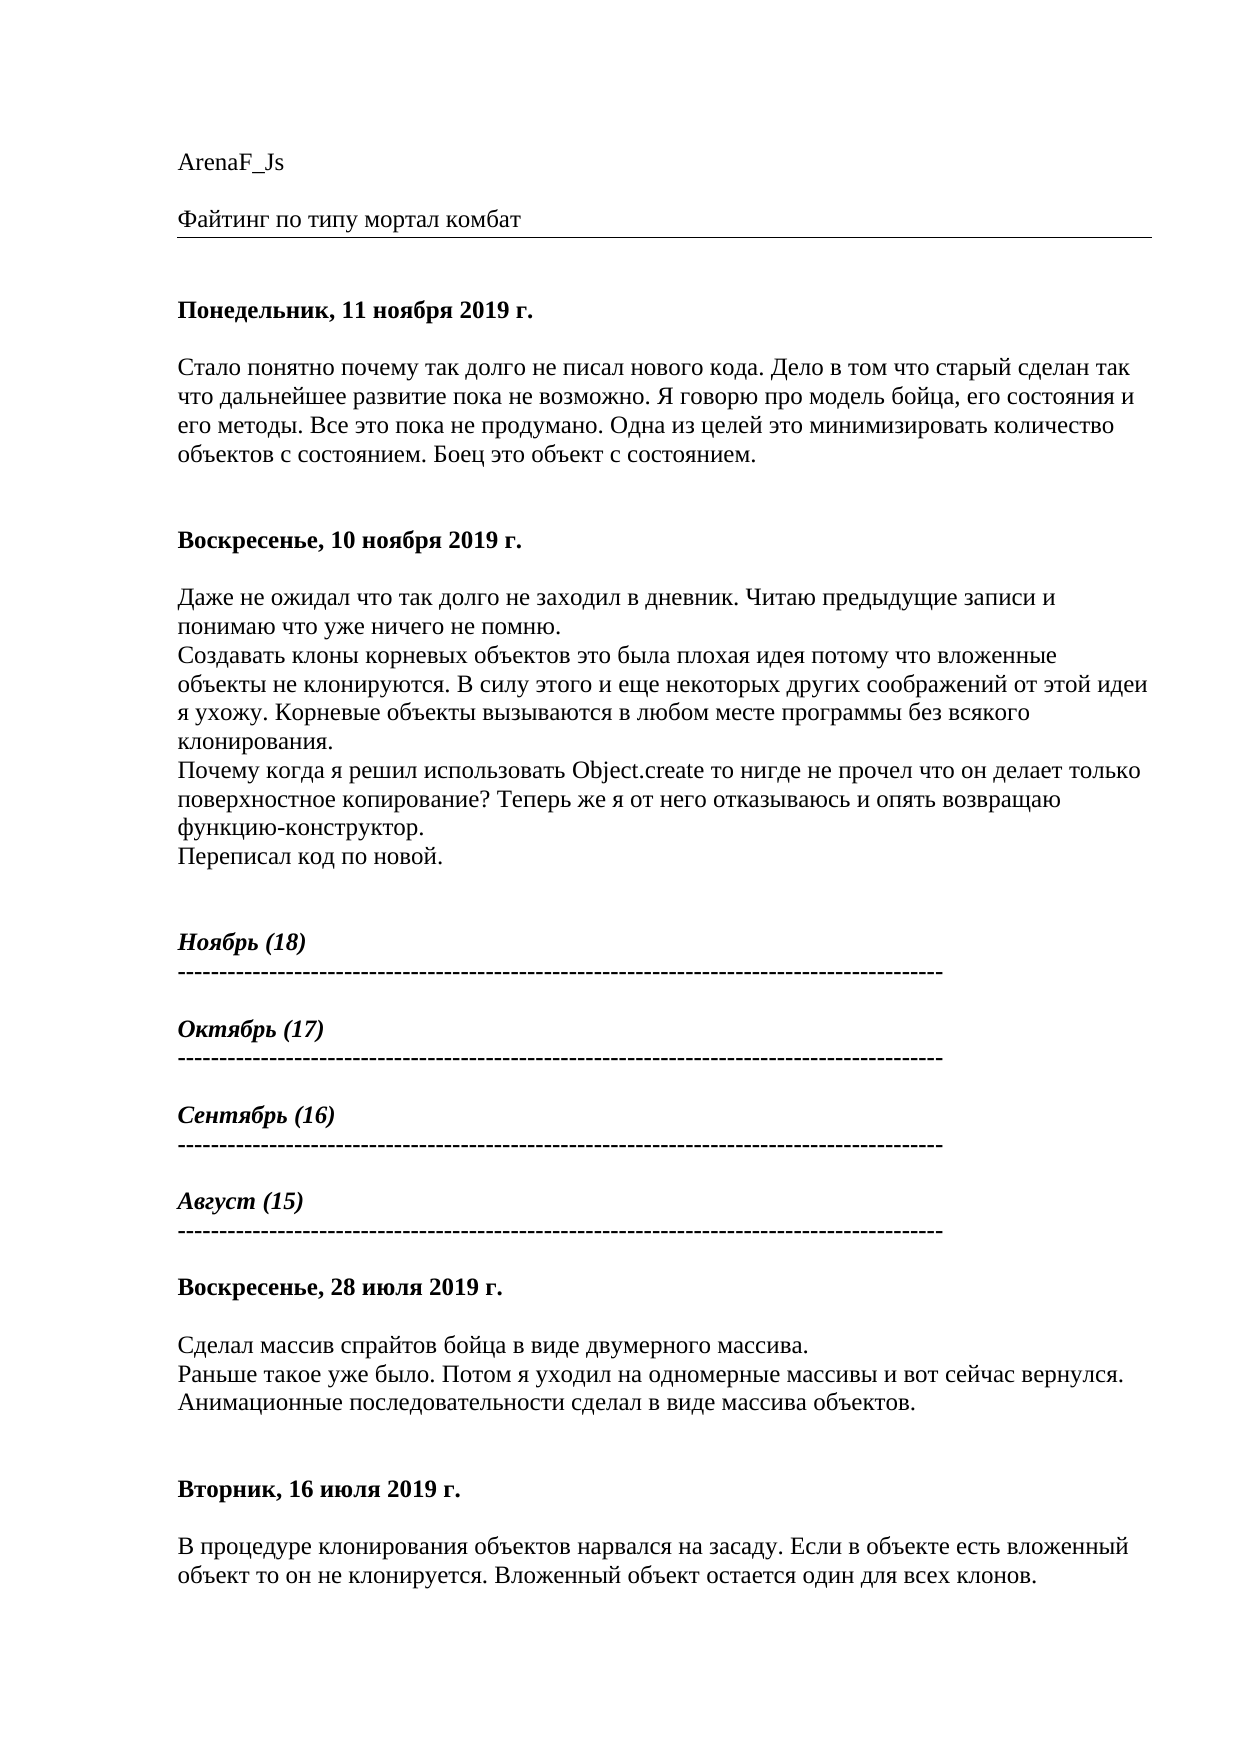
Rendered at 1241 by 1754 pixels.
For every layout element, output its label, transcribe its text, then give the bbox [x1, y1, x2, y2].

text Воскресенье, 10 ноября 2019 г. [177, 525, 1152, 554]
text Вторник, 16 июля 2019 г. [177, 1474, 1152, 1502]
text Стало понятно почему так долго не писал нового кода. Дело в том что старый сделан так что дальнейшее развитие пока не возможно. Я говорю про модель бойца, его состояния и его методы. Все это пока не продумано. Одна из целей это минимизировать количество объектов с состоянием. Боец это объект с состоянием. [177, 352, 1152, 467]
text Переписал код по новой. [177, 841, 1152, 870]
text Воскресенье, 28 июля 2019 г. [177, 1272, 1152, 1301]
text Октябрь (17) [177, 1014, 1152, 1042]
text Раньше такое уже было. Потом я уходил на одномерные массивы и вот сейчас вернулся. [177, 1359, 1152, 1387]
text Сентябрь (16) [177, 1100, 1152, 1129]
text ArenaF_Js [177, 147, 1152, 176]
text -------------------------------------------------------------------------------------------- [177, 1215, 1152, 1244]
text Создавать клоны корневых объектов это была плохая идея потому что вложенные объекты не клонируются. В силу этого и еще некоторых других соображений от этой идеи я ухожу. Корневые объекты вызываются в любом месте программы без всякого клонирования. [177, 640, 1152, 755]
text -------------------------------------------------------------------------------------------- [177, 1042, 1152, 1071]
text Ноябрь (18) [177, 927, 1152, 956]
text Почему когда я решил использовать Object.create то нигде не прочел что он делает только поверхностное копирование? Теперь же я от него отказываюсь и опять возвращаю функцию-конструктор. [177, 755, 1152, 841]
text Анимационные последовательности сделал в виде массива объектов. [177, 1387, 1152, 1416]
text -------------------------------------------------------------------------------------------- [177, 1129, 1152, 1157]
text -------------------------------------------------------------------------------------------- [177, 956, 1152, 985]
text Август (15) [177, 1186, 1152, 1215]
text Даже не ожидал что так долго не заходил в дневник. Читаю предыдущие записи и понимаю что уже ничего не помню. [177, 582, 1152, 640]
text В процедуре клонирования объектов нарвался на засаду. Если в объекте есть вложенный объект то он не клонируется. Вложенный объект остается один для всех клонов. [177, 1531, 1152, 1589]
text Понедельник, 11 ноября 2019 г. [177, 295, 1152, 324]
text Файтинг по типу мортал комбат [177, 204, 1152, 237]
text Сделал массив спрайтов бойца в виде двумерного массива. [177, 1330, 1152, 1359]
